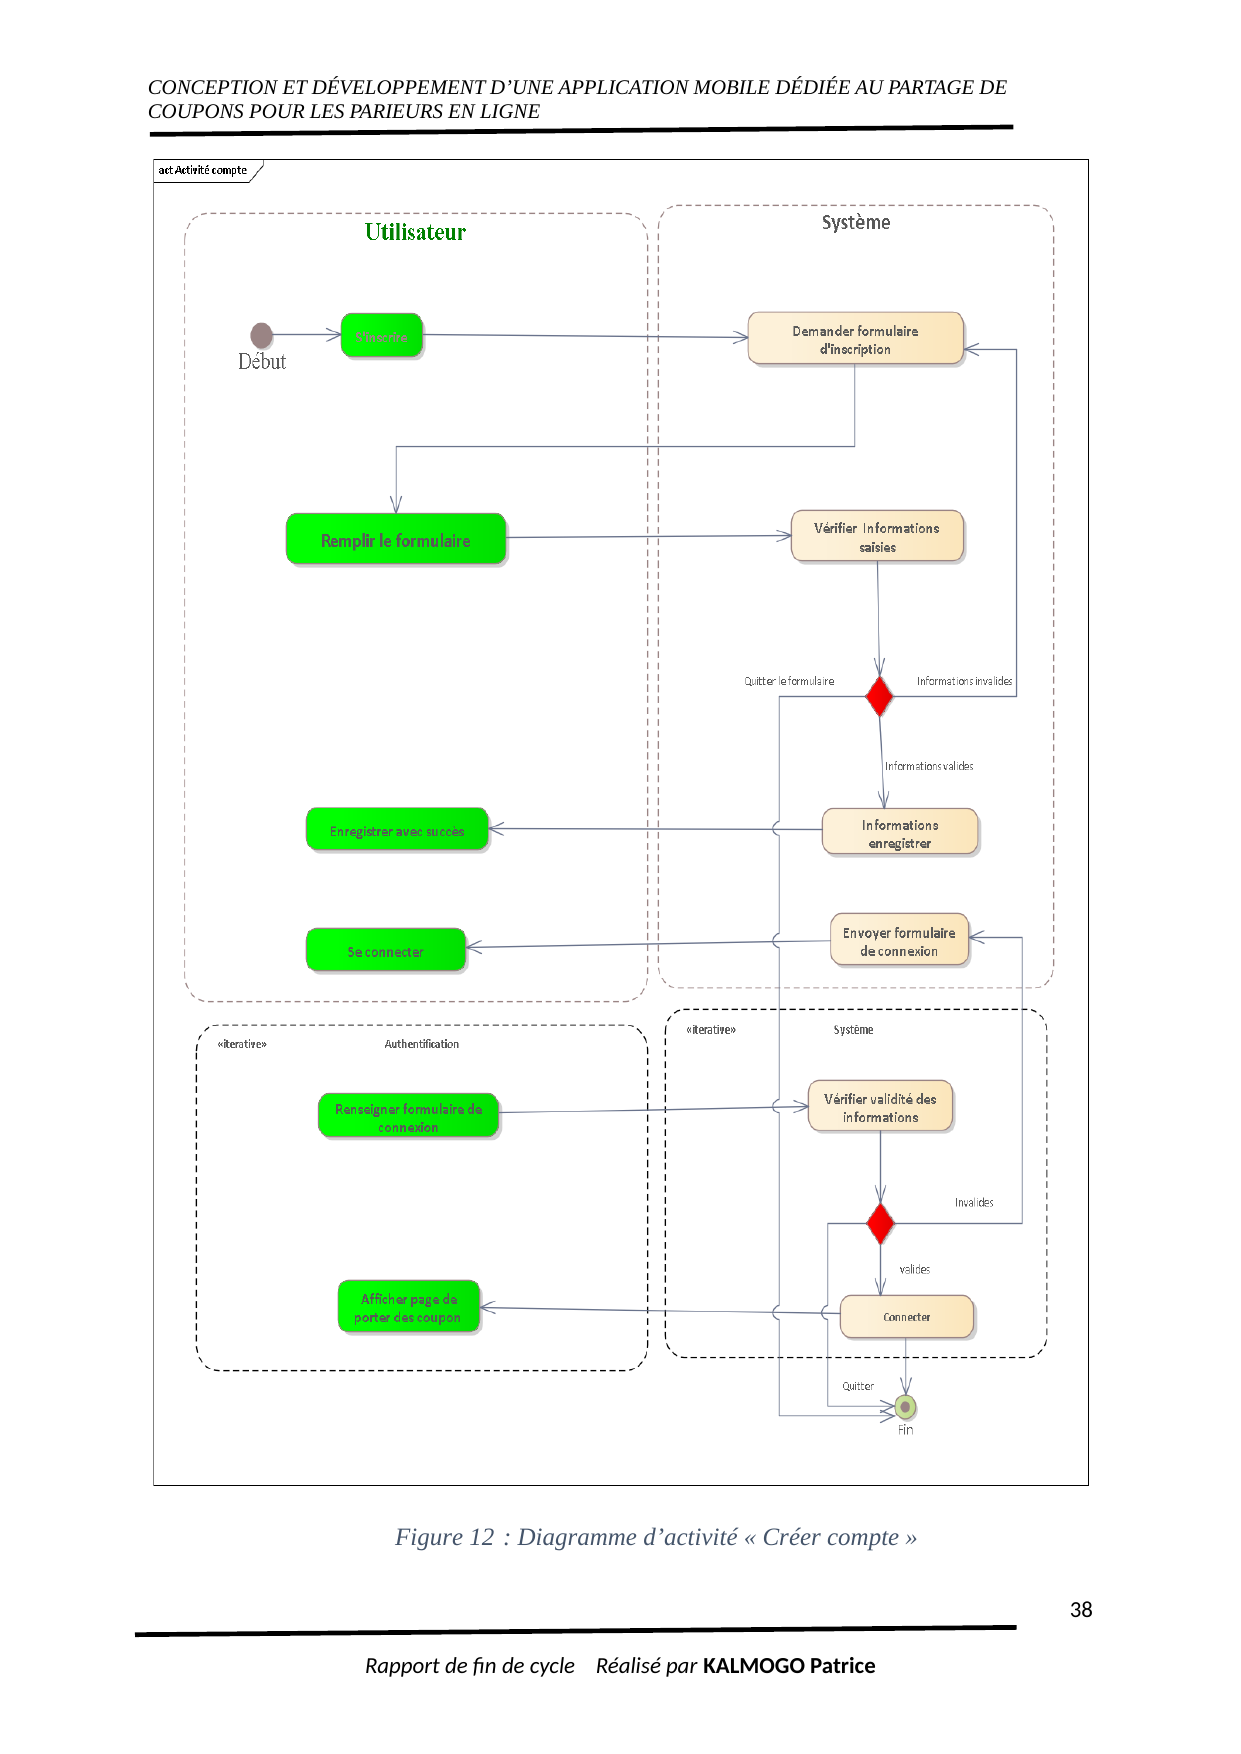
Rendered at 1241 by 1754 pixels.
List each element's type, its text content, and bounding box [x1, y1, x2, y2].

text Figure 12 : Diagramme d’activité « Créer compte » [223, 1522, 1093, 1551]
